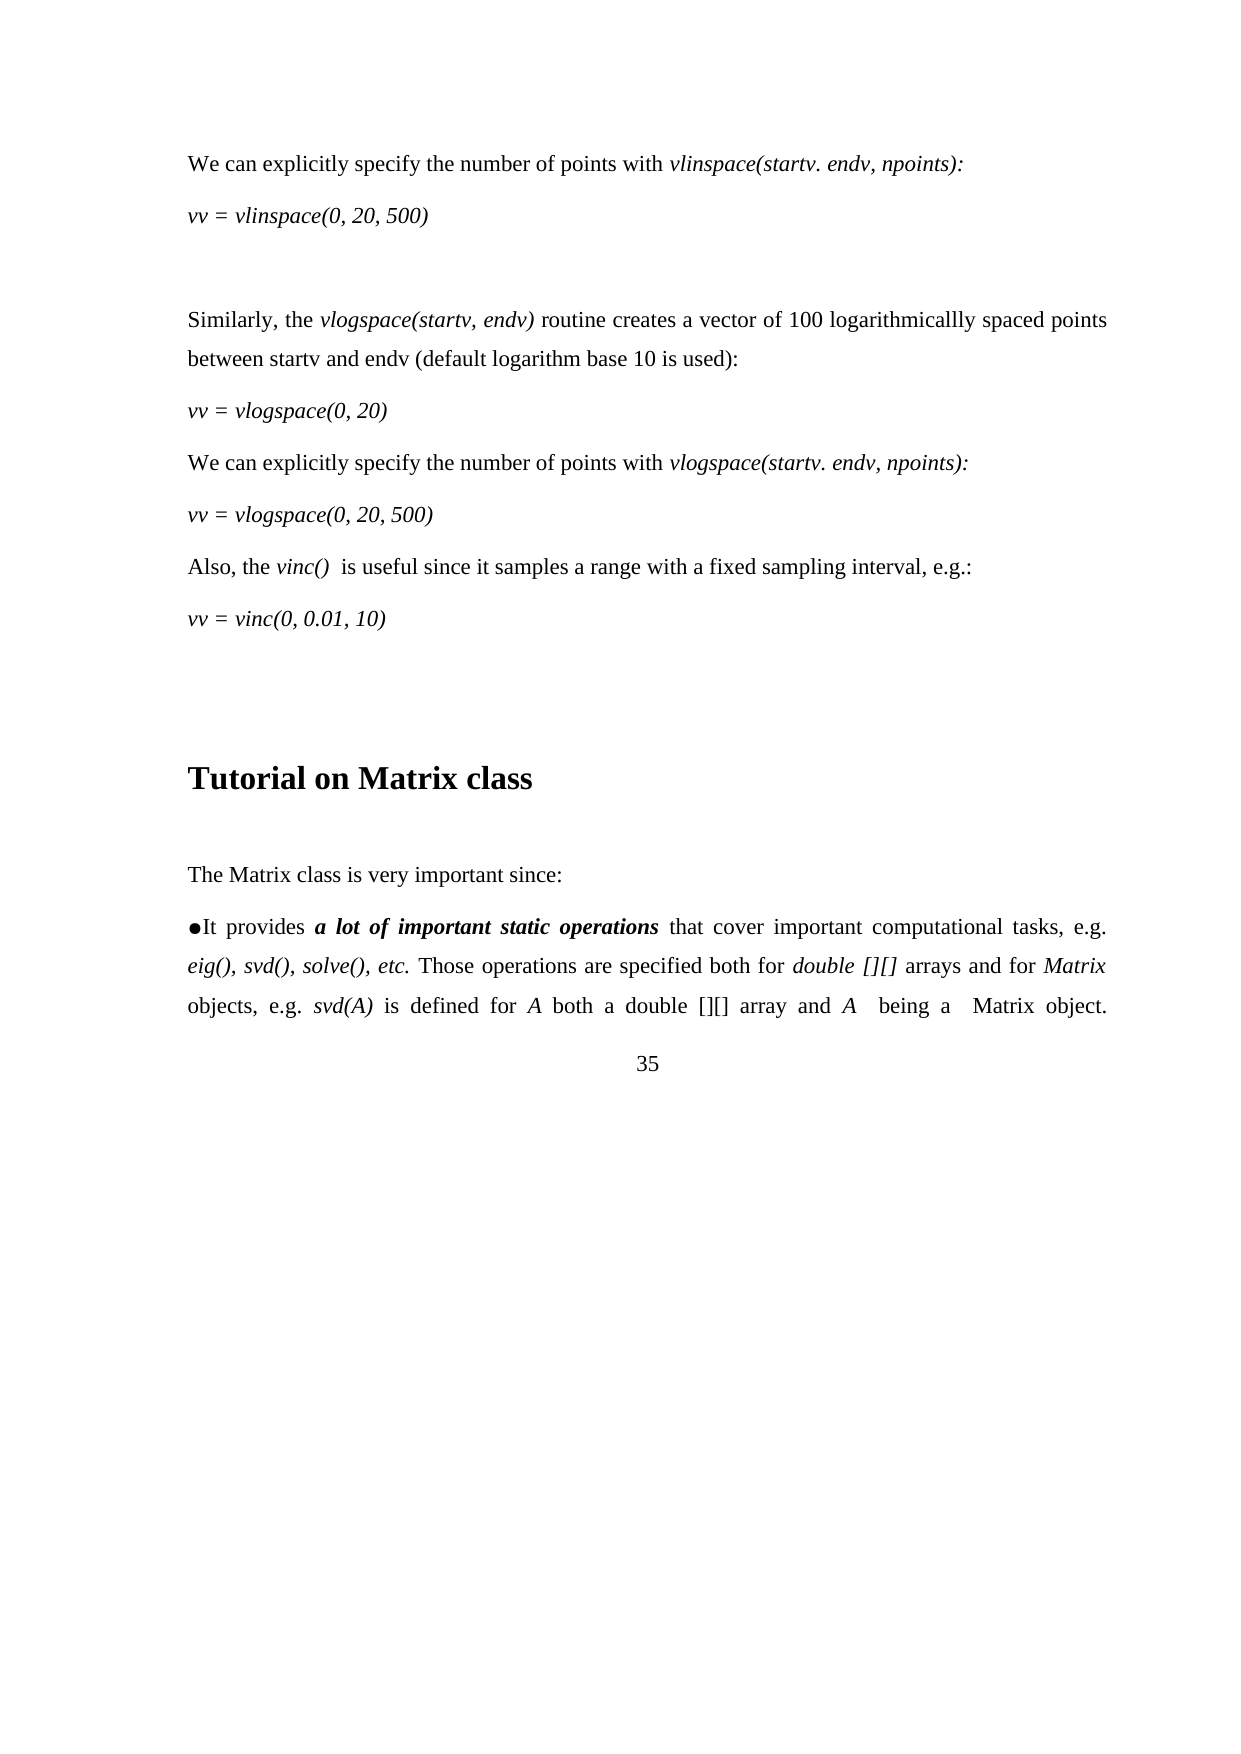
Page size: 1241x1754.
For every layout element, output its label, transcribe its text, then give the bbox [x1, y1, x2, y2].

text Similarly, the vlogspace(startv, endv) routine creates a vector of 100 logarithmicallly spaced points between startv and endv (default logarithm base 10 is used): [187, 306, 1108, 372]
text We can explicitly specify the number of points with vlinspace(startv. endv, npoints): [187, 150, 1108, 176]
text vv = vinc(0, 0.01, 10) [187, 605, 1108, 632]
text The Matrix class is very important since: [187, 861, 1108, 887]
text We can explicitly specify the number of points with vlogspace(startv. endv, npoints): [187, 449, 1108, 476]
text vv = vlogspace(0, 20) [187, 397, 1108, 424]
text vv = vlogspace(0, 20, 500) [187, 501, 1108, 528]
subtitle Tutorial on Matrix class [187, 758, 1108, 796]
list It provides a lot of important static operations that cover important computational tasks, e.g. eig(), svd(), solve(), etc. Those operations are specified both for double [][] arrays and for Matrix objects, e.g. svd(A) is defined for A both a double [][] array and A being a Matrix object. [187, 913, 1108, 1018]
text Also, the vinc() is useful since it samples a range with a fixed sampling interval, e.g.: [187, 553, 1108, 580]
text vv = vlinspace(0, 20, 500) [187, 202, 1108, 228]
